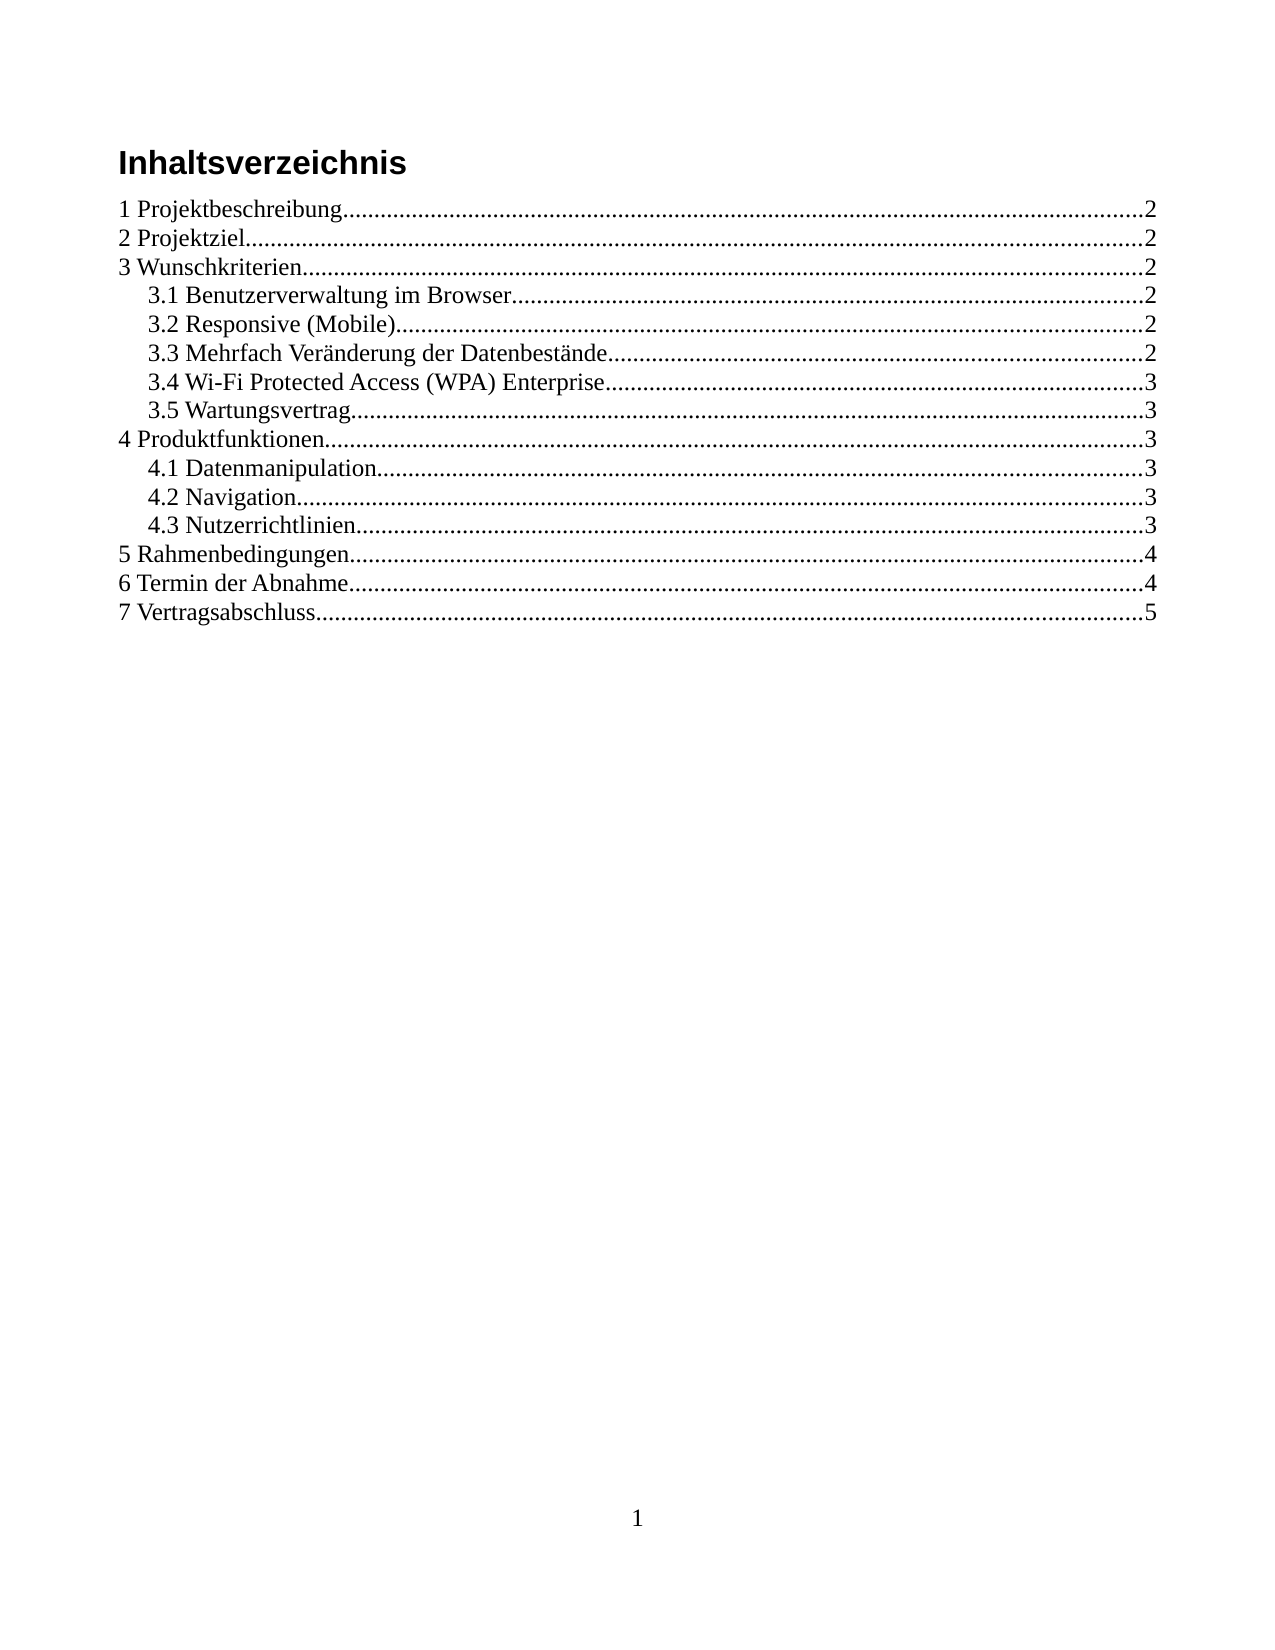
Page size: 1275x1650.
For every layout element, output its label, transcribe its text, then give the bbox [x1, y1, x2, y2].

text 7 Vertragsabschluss 5 [118, 597, 1157, 625]
text 4.1 Datenmanipulation 3 [148, 453, 1157, 482]
text 5 Rahmenbedingungen 4 [118, 539, 1157, 568]
text 3.1 Benutzerverwaltung im Browser 2 [148, 280, 1157, 309]
text 6 Termin der Abnahme 4 [118, 568, 1157, 597]
text 4.3 Nutzerrichtlinien 3 [148, 510, 1157, 539]
text 3 Wunschkriterien 2 [118, 252, 1157, 280]
text 4 Produktfunktionen 3 [118, 424, 1157, 453]
text 3.3 Mehrfach Veränderung der Datenbestände 2 [148, 338, 1157, 367]
text 3.4 Wi-Fi Protected Access (WPA) Enterprise 3 [148, 367, 1157, 395]
subtitle Inhaltsverzeichnis [118, 143, 1157, 182]
text 3.2 Responsive (Mobile) 2 [148, 309, 1157, 338]
text 1 Projektbeschreibung 2 [118, 194, 1157, 223]
text 2 Projektziel 2 [118, 223, 1157, 252]
text 4.2 Navigation 3 [148, 482, 1157, 510]
text 3.5 Wartungsvertrag 3 [148, 395, 1157, 424]
